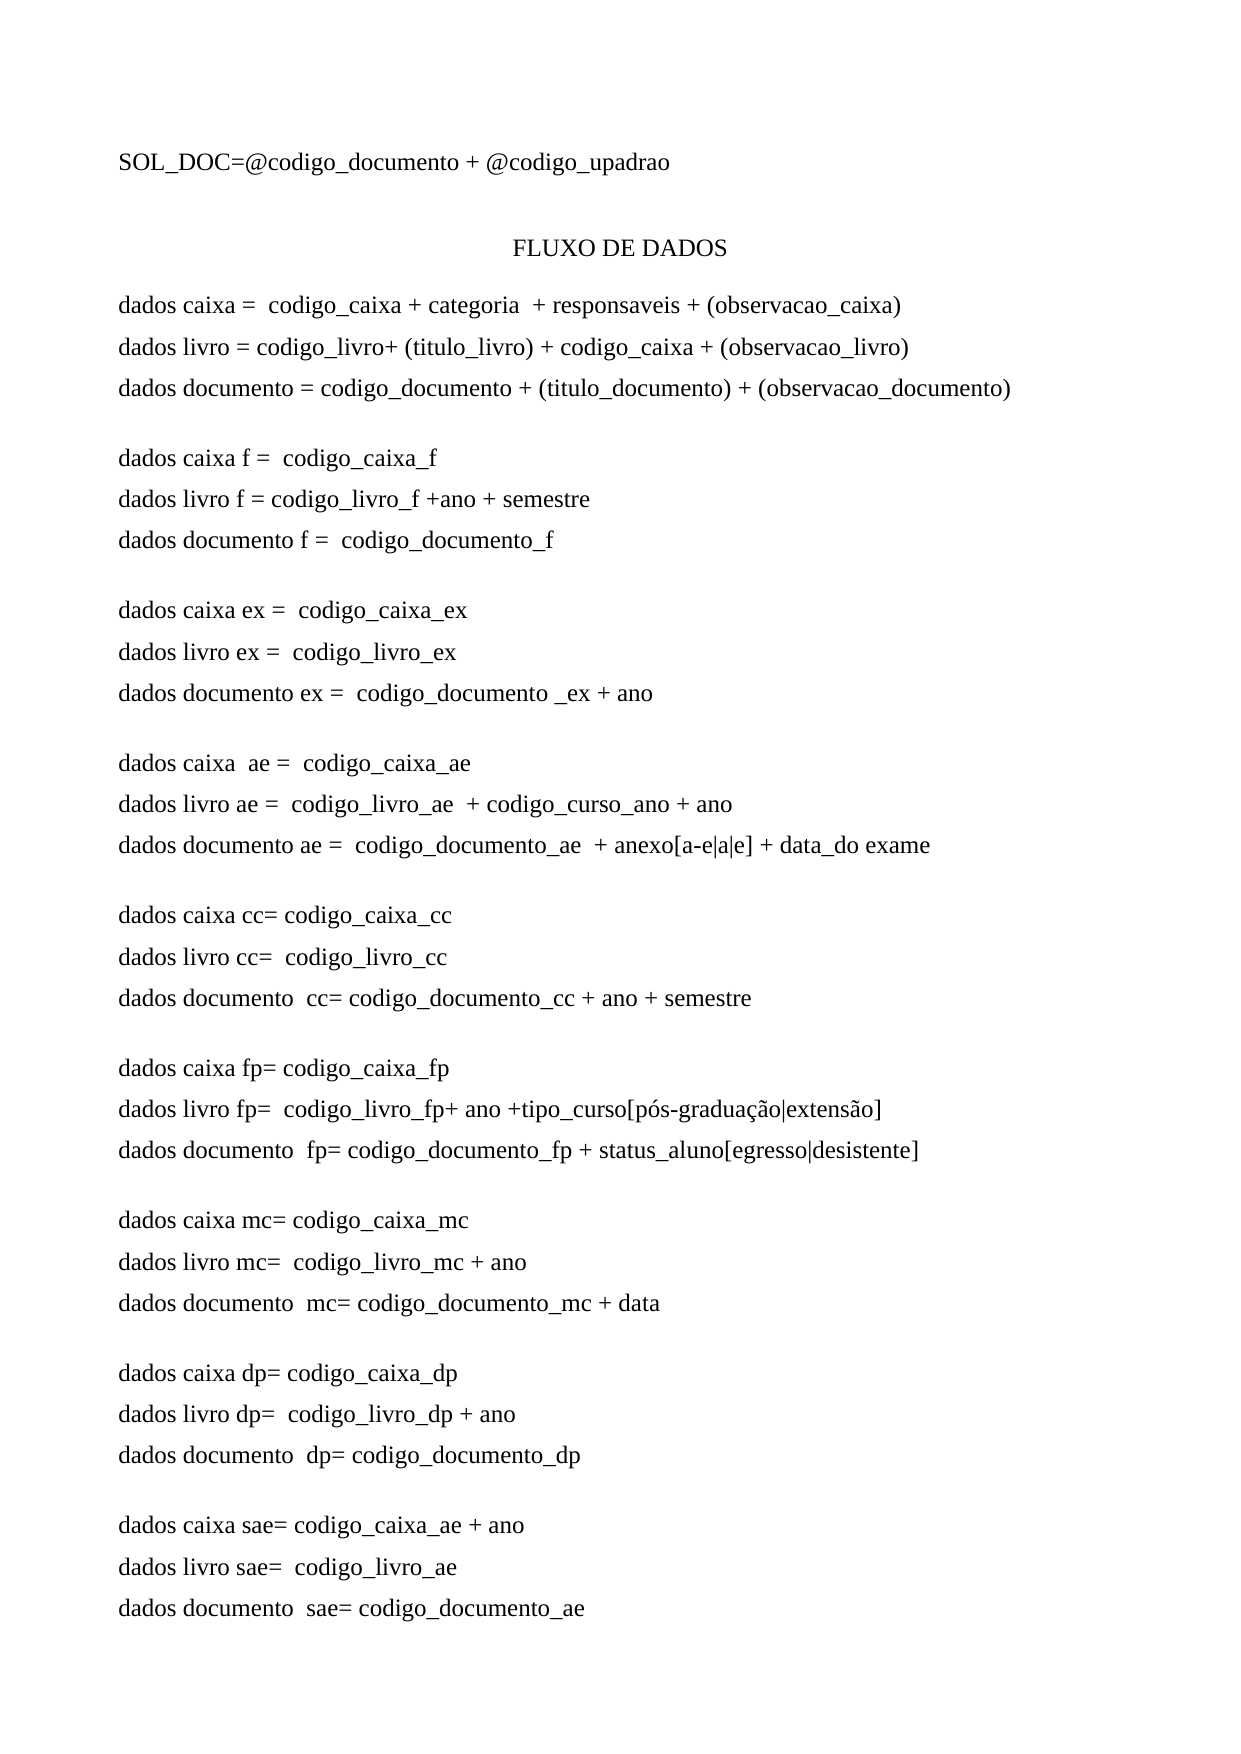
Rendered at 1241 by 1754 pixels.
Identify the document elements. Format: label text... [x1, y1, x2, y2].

text dados livro ex = codigo_livro_ex [118, 637, 1122, 666]
text dados livro fp= codigo_livro_fp+ ano +tipo_curso[pós-graduação|extensão] [118, 1094, 1122, 1123]
text dados caixa ae = codigo_caixa_ae [118, 748, 1122, 777]
text dados documento dp= codigo_documento_dp [118, 1441, 1122, 1469]
text dados documento fp= codigo_documento_fp + status_aluno[egresso|desistente] [118, 1136, 1122, 1164]
text dados caixa dp= codigo_caixa_dp [118, 1358, 1122, 1387]
text dados caixa sae= codigo_caixa_ae + ano [118, 1511, 1122, 1539]
text dados livro sae= codigo_livro_ae [118, 1552, 1122, 1581]
text dados documento ae = codigo_documento_ae + anexo[a-e|a|e] + data_do exame [118, 831, 1122, 859]
text SOL_DOC=@codigo_documento + @codigo_upadrao [118, 147, 1122, 176]
text dados livro mc= codigo_livro_mc + ano [118, 1247, 1122, 1276]
text dados documento ex = codigo_documento _ex + ano [118, 678, 1122, 707]
text dados documento = codigo_documento + (titulo_documento) + (observacao_documento) [118, 373, 1122, 402]
text dados documento f = codigo_documento_f [118, 526, 1122, 554]
text dados caixa f = codigo_caixa_f [118, 443, 1122, 472]
text dados caixa fp= codigo_caixa_fp [118, 1053, 1122, 1082]
text dados caixa = codigo_caixa + categoria + responsaveis + (observacao_caixa) [118, 291, 1122, 319]
text dados livro = codigo_livro+ (titulo_livro) + codigo_caixa + (observacao_livro) [118, 332, 1122, 361]
text dados livro dp= codigo_livro_dp + ano [118, 1399, 1122, 1428]
text dados caixa mc= codigo_caixa_mc [118, 1206, 1122, 1234]
text FLUXO DE DADOS [118, 233, 1122, 262]
text dados livro ae = codigo_livro_ae + codigo_curso_ano + ano [118, 789, 1122, 818]
text dados livro cc= codigo_livro_cc [118, 942, 1122, 971]
text dados livro f = codigo_livro_f +ano + semestre [118, 484, 1122, 513]
text dados caixa cc= codigo_caixa_cc [118, 901, 1122, 929]
text dados documento mc= codigo_documento_mc + data [118, 1288, 1122, 1317]
text dados documento sae= codigo_documento_ae [118, 1593, 1122, 1622]
text dados caixa ex = codigo_caixa_ex [118, 596, 1122, 624]
text dados documento cc= codigo_documento_cc + ano + semestre [118, 983, 1122, 1012]
